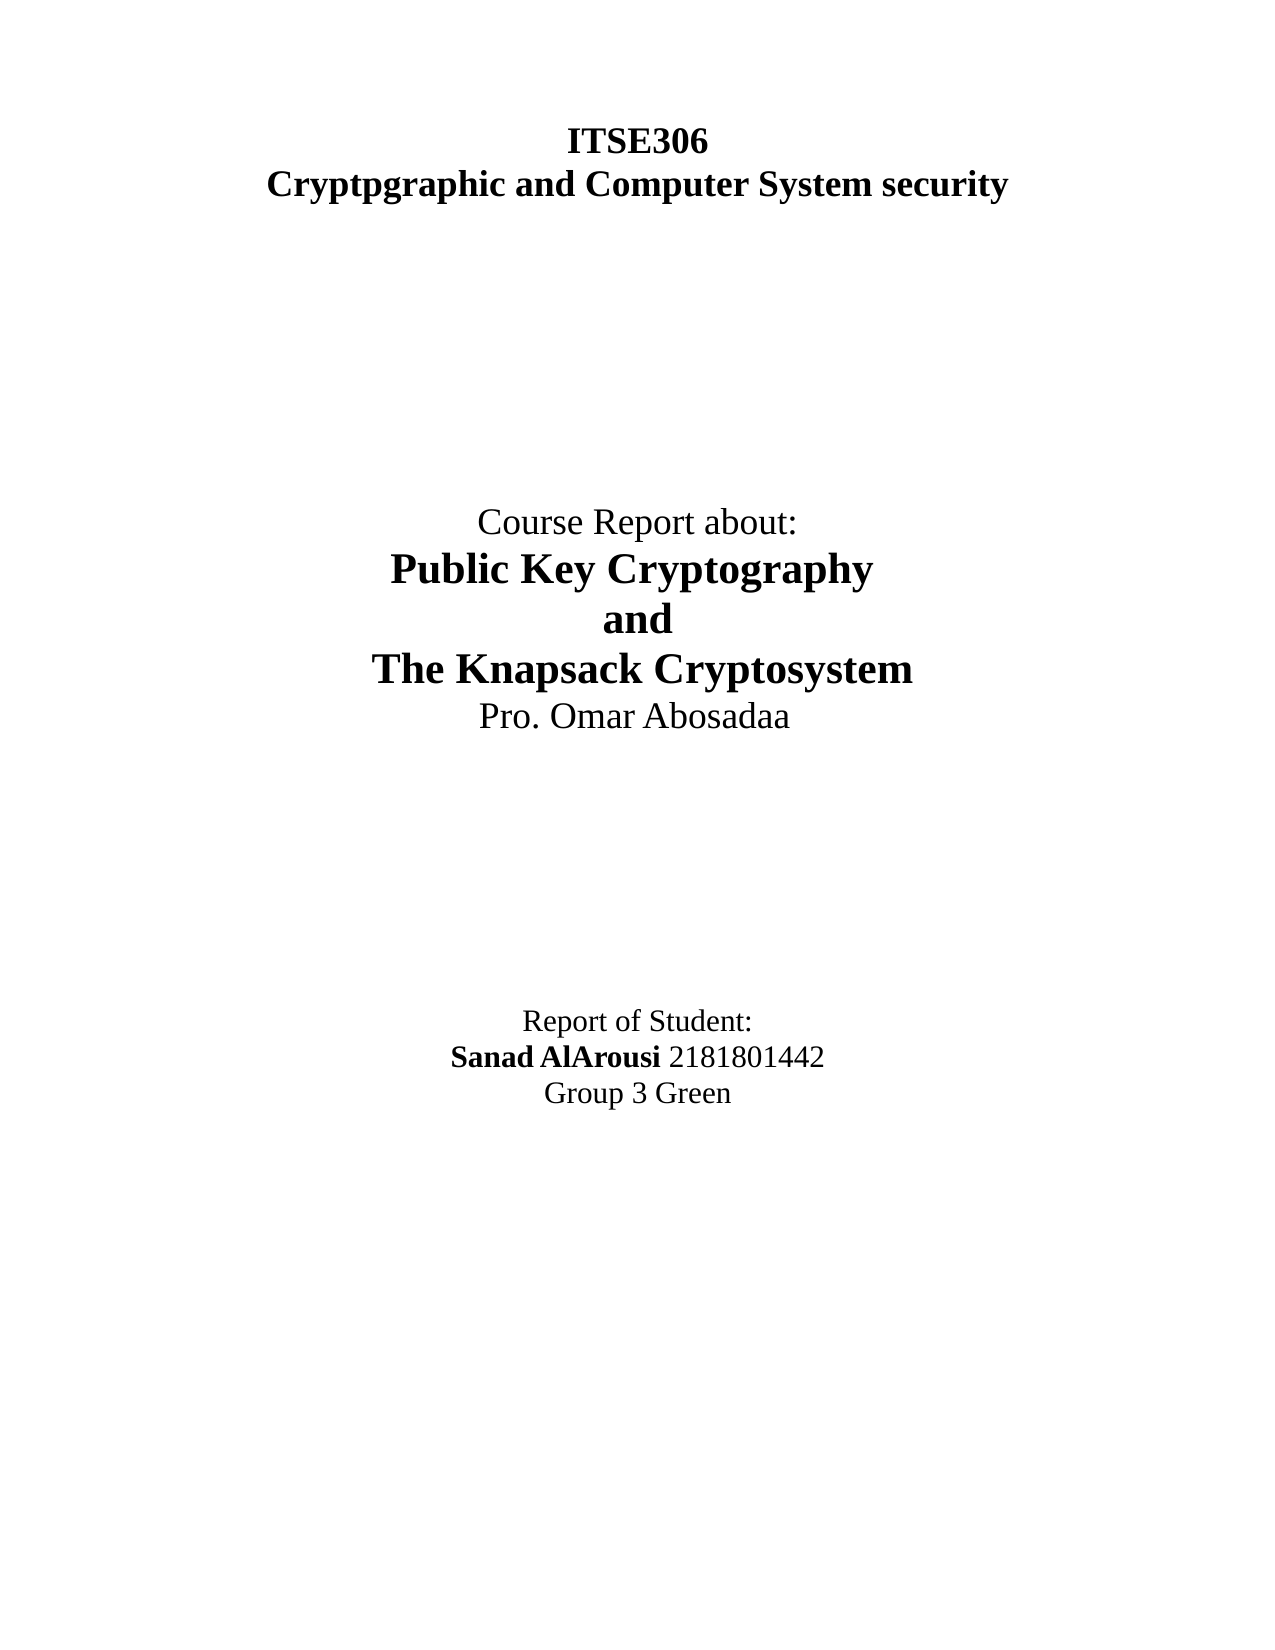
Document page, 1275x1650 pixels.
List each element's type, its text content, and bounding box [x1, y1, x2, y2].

text Group 3 Green [118, 1074, 1157, 1110]
text The Knapsack Cryptosystem [118, 643, 1157, 693]
text Report of Student: [118, 1002, 1157, 1038]
text Course Report about: [118, 499, 1157, 542]
text Public Key Cryptography [118, 542, 1157, 592]
text Sanad AlArousi 2181801442 [118, 1038, 1157, 1074]
text and [118, 592, 1157, 643]
text Pro. Omar Abosadaa [118, 693, 1157, 736]
text Cryptpgraphic and Computer System security [118, 161, 1157, 204]
text ITSE306 [118, 118, 1157, 161]
